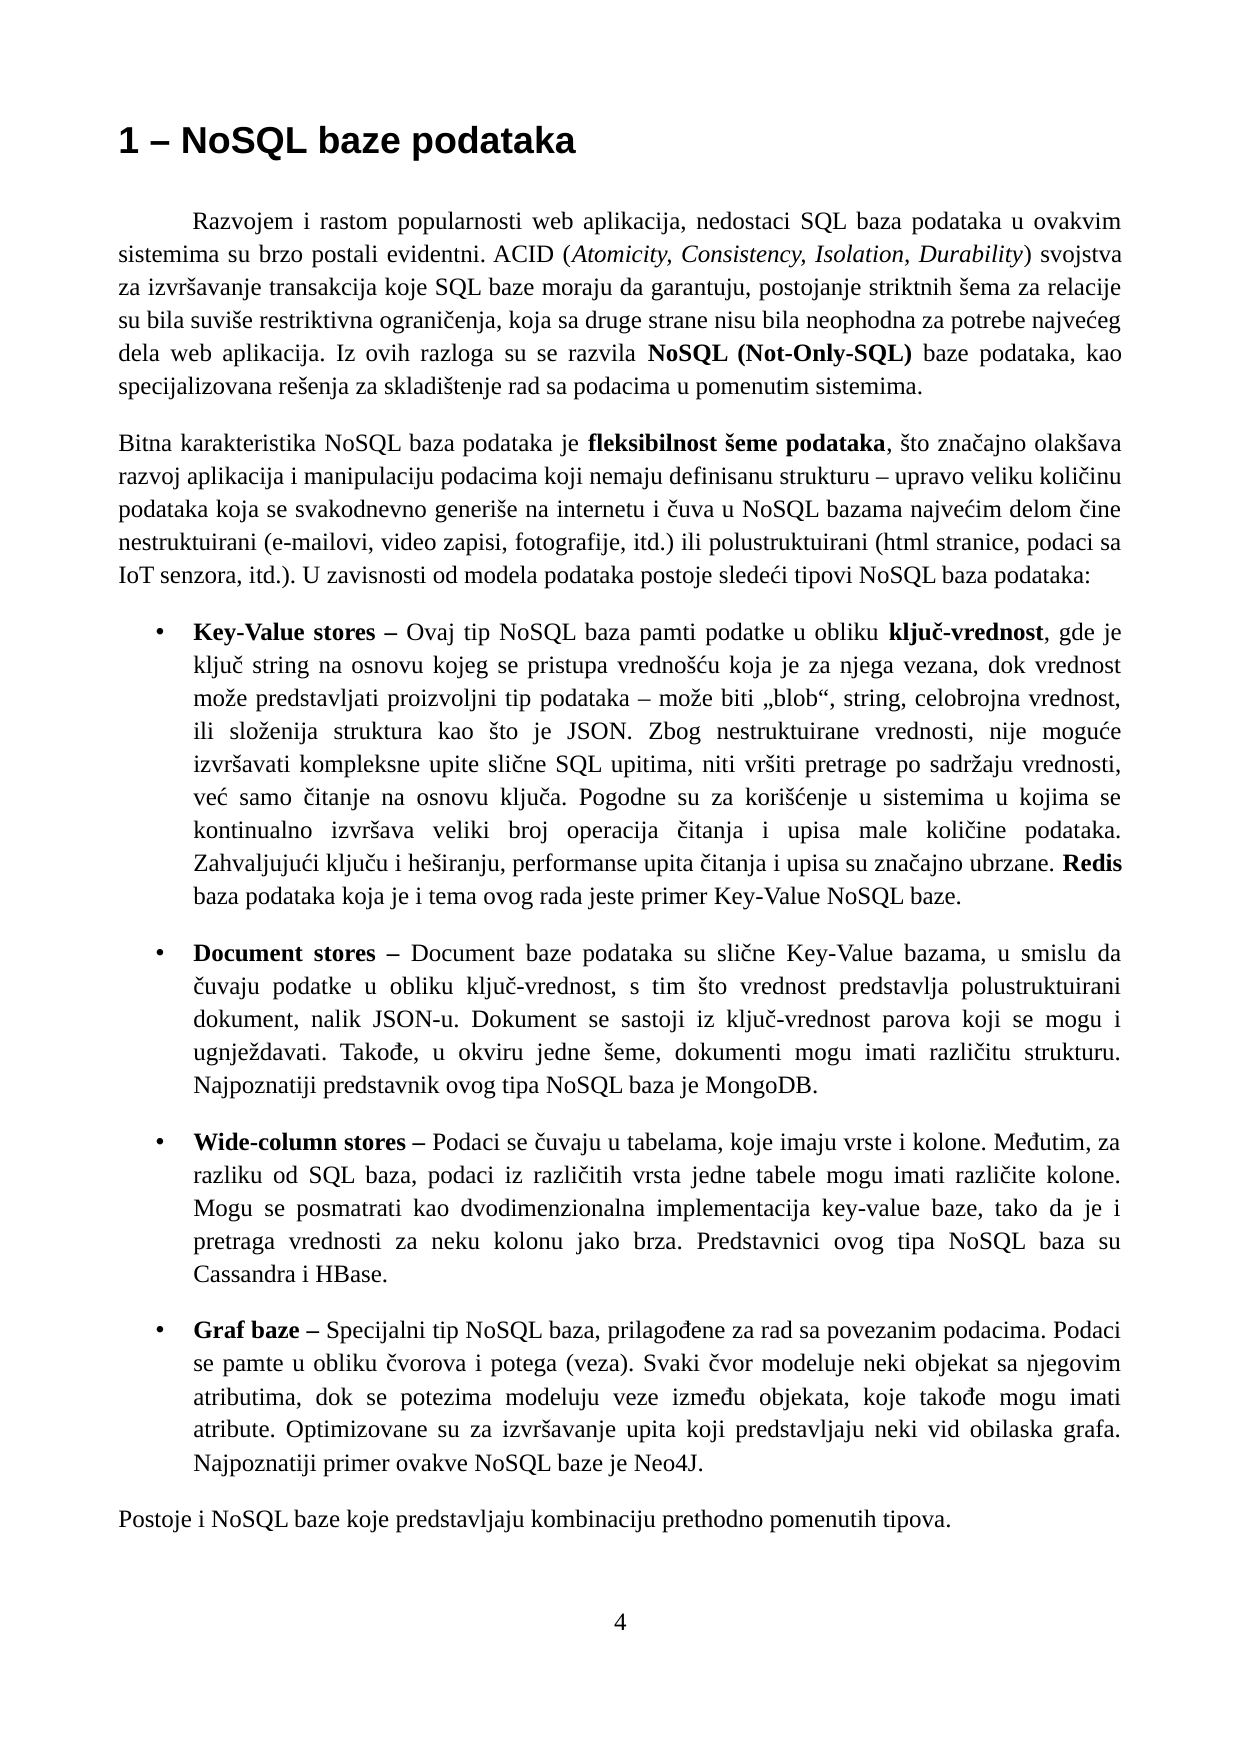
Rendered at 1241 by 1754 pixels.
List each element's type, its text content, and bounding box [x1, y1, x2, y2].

subtitle 1 – NoSQL baze podataka [118, 118, 1122, 161]
list Document stores – Document baze podataka su slične Key-Value bazama, u smislu da čuvaju podatke u obliku ključ-vrednost, s tim što vrednost predstavlja polustruktuirani dokument, nalik JSON-u. Dokument se sastoji iz ključ-vrednost parova koji se mogu i ugnježdavati. Takođe, u okviru jedne šeme, dokumenti mogu imati različitu strukturu. Najpoznatiji predstavnik ovog tipa NoSQL baza je MongoDB. [156, 938, 1122, 1099]
list Wide-column stores – Podaci se čuvaju u tabelama, koje imaju vrste i kolone. Međutim, za razliku od SQL baza, podaci iz različitih vrsta jedne tabele mogu imati različite kolone. Mogu se posmatrati kao dvodimenzionalna implementacija key-value baze, tako da je i pretraga vrednosti za neku kolonu jako brza. Predstavnici ovog tipa NoSQL baza su Cassandra i HBase. [156, 1127, 1122, 1287]
list Graf baze – Specijalni tip NoSQL baza, prilagođene za rad sa povezanim podacima. Podaci se pamte u obliku čvorova i potega (veza). Svaki čvor modeluje neki objekat sa njegovim atributima, dok se potezima modeluju veze između objekata, koje takođe mogu imati atribute. Optimizovane su za izvršavanje upita koji predstavljaju neki vid obilaska grafa. Najpoznatiji primer ovakve NoSQL baze je Neo4J. [156, 1316, 1122, 1476]
text Bitna karakteristika NoSQL baza podataka je fleksibilnost šeme podataka, što značajno olakšava razvoj aplikacija i manipulaciju podacima koji nemaju definisanu strukturu – upravo veliku količinu podataka koja se svakodnevno generiše na internetu i čuva u NoSQL bazama najvećim delom čine nestruktuirani (e-mailovi, video zapisi, fotografije, itd.) ili polustruktuirani (html stranice, podaci sa IoT senzora, itd.). U zavisnosti od modela podataka postoje sledeći tipovi NoSQL baza podataka: [118, 428, 1122, 589]
text Razvojem i rastom popularnosti web aplikacija, nedostaci SQL baza podataka u ovakvim sistemima su brzo postali evidentni. ACID (Atomicity, Consistency, Isolation, Durability) svojstva za izvršavanje transakcija koje SQL baze moraju da garantuju, postojanje striktnih šema za relacije su bila suviše restriktivna ograničenja, koja sa druge strane nisu bila neophodna za potrebe najvećeg dela web aplikacija. Iz ovih razloga su se razvila NoSQL (Not-Only-SQL) baze podataka, kao specijalizovana rešenja za skladištenje rad sa podacima u pomenutim sistemima. [118, 206, 1122, 400]
text Postoje i NoSQL baze koje predstavljaju kombinaciju prethodno pomenutih tipova. [118, 1504, 1122, 1533]
list Key-Value stores – Ovaj tip NoSQL baza pamti podatke u obliku ključ-vrednost, gde je ključ string na osnovu kojeg se pristupa vrednošću koja je za njega vezana, dok vrednost može predstavljati proizvoljni tip podataka – može biti „blob“, string, celobrojna vrednost, ili složenija struktura kao što je JSON. Zbog nestruktuirane vrednosti, nije moguće izvršavati kompleksne upite slične SQL upitima, niti vršiti pretrage po sadržaju vrednosti, već samo čitanje na osnovu ključa. Pogodne su za korišćenje u sistemima u kojima se kontinualno izvršava veliki broj operacija čitanja i upisa male količine podataka. Zahvaljujući ključu i heširanju, performanse upita čitanja i upisa su značajno ubrzane. Redis baza podataka koja je i tema ovog rada jeste primer Key-Value NoSQL baze. [156, 617, 1122, 910]
